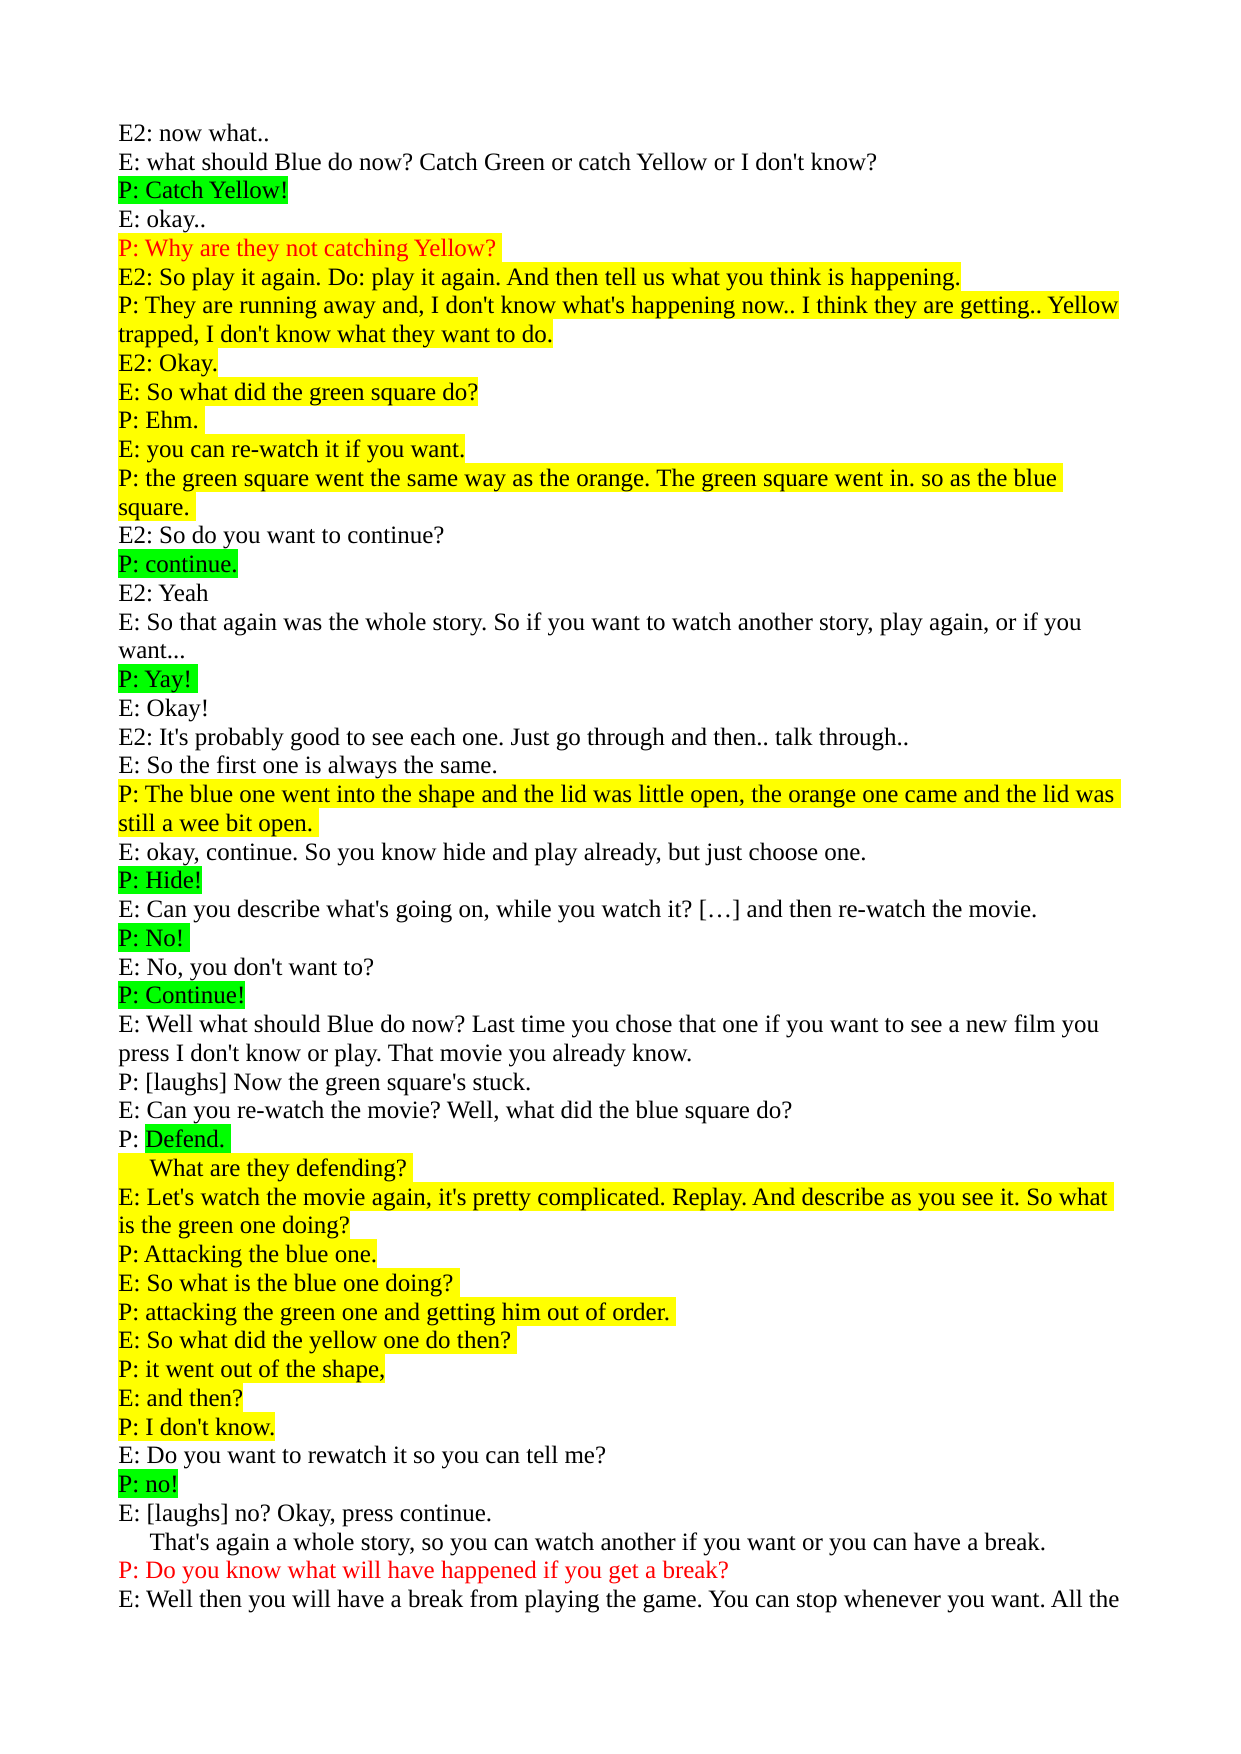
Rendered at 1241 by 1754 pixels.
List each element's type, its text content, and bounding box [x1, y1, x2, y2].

text E2: So play it again. Do: play it again. And then tell us what you think is happening. [118, 262, 1122, 291]
text P: Do you know what will have happened if you get a break? [118, 1556, 1122, 1584]
text E: Okay! [118, 693, 1122, 722]
text E: So what did the yellow one do then? [118, 1326, 1122, 1354]
text E2: now what.. [118, 118, 1122, 147]
text E: [laughs] no? Okay, press continue. [118, 1498, 1122, 1527]
text E: Well then you will have a break from playing the game. You can stop whenever you want. All the [118, 1584, 1122, 1613]
text E: Can you describe what's going on, while you watch it? […] and then re-watch the movie. [118, 894, 1122, 923]
text E: okay.. [118, 204, 1122, 233]
text P: Attacking the blue one. [118, 1239, 1122, 1268]
text E2: Yeah [118, 578, 1122, 607]
text That's again a whole story, so you can watch another if you want or you can have a break. [118, 1527, 1122, 1556]
text P: Why are they not catching Yellow? [118, 233, 1122, 262]
text P: I don't know. [118, 1412, 1122, 1441]
text P: [laughs] Now the green square's stuck. [118, 1067, 1122, 1096]
text P: Ehm. [118, 406, 1122, 434]
text P: it went out of the shape, [118, 1354, 1122, 1383]
text P: They are running away and, I don't know what's happening now.. I think they are getting.. Yellow trapped, I don't know what they want to do. [118, 291, 1122, 348]
text P: no! [118, 1469, 1122, 1498]
text E: No, you don't want to? [118, 952, 1122, 981]
text P: continue. [118, 549, 1122, 578]
text E: what should Blue do now? Catch Green or catch Yellow or I don't know? [118, 147, 1122, 176]
text P: Continue! [118, 981, 1122, 1009]
text E: Can you re-watch the movie? Well, what did the blue square do? [118, 1096, 1122, 1124]
text P: Yay! [118, 664, 1122, 693]
text P: attacking the green one and getting him out of order. [118, 1297, 1122, 1326]
text E: Well what should Blue do now? Last time you chose that one if you want to see a new film you press I don't know or play. That movie you already know. [118, 1009, 1122, 1067]
text P: No! [118, 923, 1122, 952]
text E2: It's probably good to see each one. Just go through and then.. talk through.. [118, 722, 1122, 751]
text E: So that again was the whole story. So if you want to watch another story, play again, or if you want... [118, 607, 1122, 664]
text P: Hide! [118, 866, 1122, 894]
text E: So the first one is always the same. [118, 751, 1122, 779]
text E: So what is the blue one doing? [118, 1268, 1122, 1297]
text What are they defending? [118, 1153, 1122, 1182]
text P: Catch Yellow! [118, 176, 1122, 204]
text E: okay, continue. So you know hide and play already, but just choose one. [118, 837, 1122, 866]
text E: and then? [118, 1383, 1122, 1412]
text E: So what did the green square do? [118, 377, 1122, 406]
text P: the green square went the same way as the orange. The green square went in. so as the blue square. [118, 463, 1122, 521]
text E: you can re-watch it if you want. [118, 434, 1122, 463]
text P: Defend. [118, 1124, 1122, 1153]
text E2: Okay. [118, 348, 1122, 377]
text P: The blue one went into the shape and the lid was little open, the orange one came and the lid was still a wee bit open. [118, 779, 1122, 837]
text E: Let's watch the movie again, it's pretty complicated. Replay. And describe as you see it. So what is the green one doing? [118, 1182, 1122, 1239]
text E2: So do you want to continue? [118, 521, 1122, 549]
text E: Do you want to rewatch it so you can tell me? [118, 1441, 1122, 1469]
